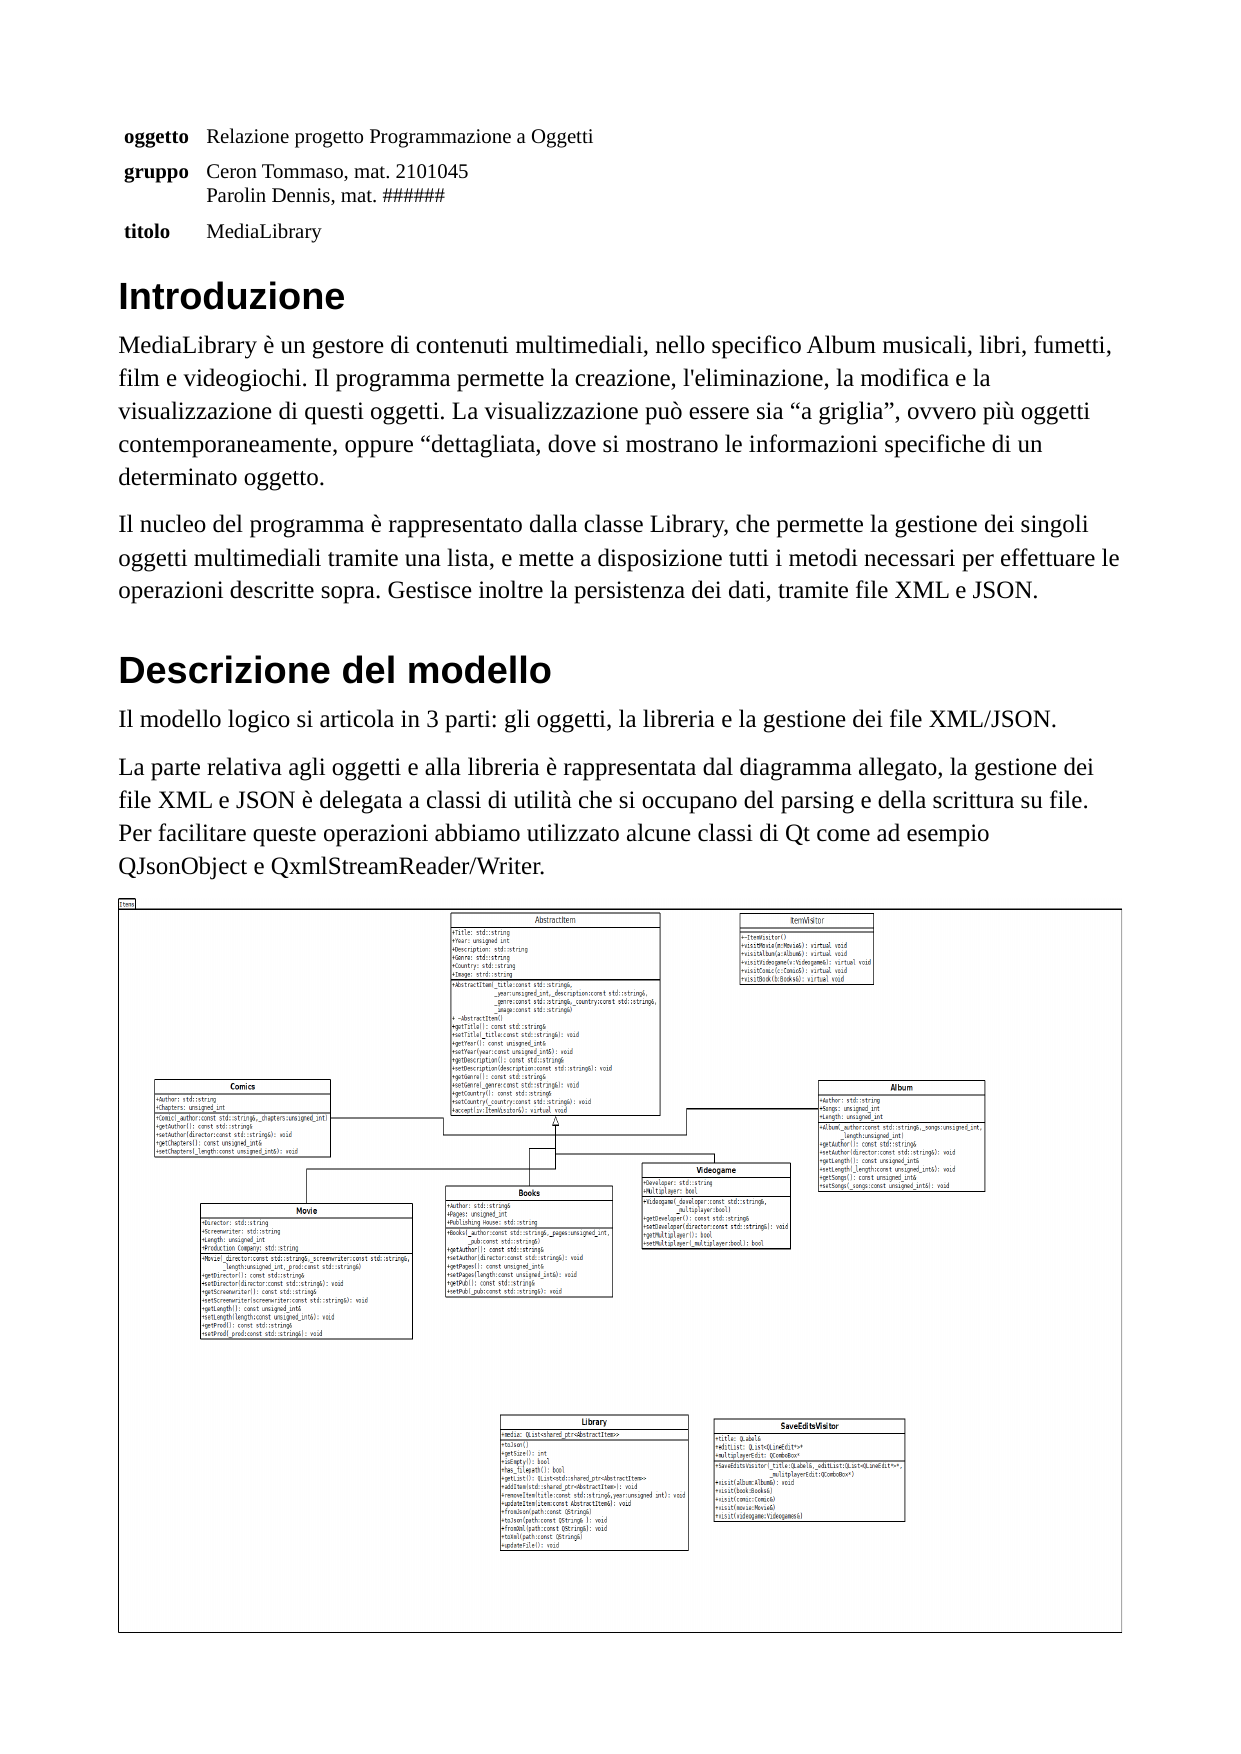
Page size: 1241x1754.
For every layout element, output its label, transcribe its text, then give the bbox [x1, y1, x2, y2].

table_cell gruppo [118, 154, 200, 213]
subtitle Descrizione del modello [118, 648, 1122, 692]
text La parte relativa agli oggetti e alla libreria è rappresentata dal diagramma allegato, la gestione dei file XML e JSON è delegata a classi di utilità che si occupano del parsing e della scrittura su file. Per facilitare queste operazioni abbiamo utilizzato alcune classi di Qt come ad esempio QJsonObject e QxmlStreamReader/Writer. [118, 752, 1122, 880]
table_cell Ceron Tommaso, mat. 2101045 Parolin Dennis, mat. ###### [200, 154, 1122, 213]
text Il modello logico si articola in 3 parti: gli oggetti, la libreria e la gestione dei file XML/JSON. [118, 704, 1122, 733]
table_header Relazione progetto Programmazione a Oggetti [200, 118, 1122, 154]
table_header oggetto [118, 118, 200, 154]
subtitle Introduzione [118, 274, 1122, 317]
text Il nucleo del programma è rappresentato dalla classe Library, che permette la gestione dei singoli oggetti multimediali tramite una lista, e mette a disposizione tutti i metodi necessari per effettuare le operazioni descritte sopra. Gestisce inoltre la persistenza dei dati, tramite file XML e JSON. [118, 509, 1122, 604]
text MediaLibrary è un gestore di contenuti multimediali, nello specifico Album musicali, libri, fumetti, film e videogiochi. Il programma permette la creazione, l'eliminazione, la modifica e la visualizzazione di questi oggetti. La visualizzazione può essere sia “a griglia”, ovvero più oggetti contemporaneamente, oppure “dettagliata, dove si mostrano le informazioni specifiche di un determinato oggetto. [118, 330, 1122, 491]
picture [118, 898, 1123, 1634]
table_cell titolo [118, 213, 200, 249]
table_cell MediaLibrary [200, 213, 1122, 249]
